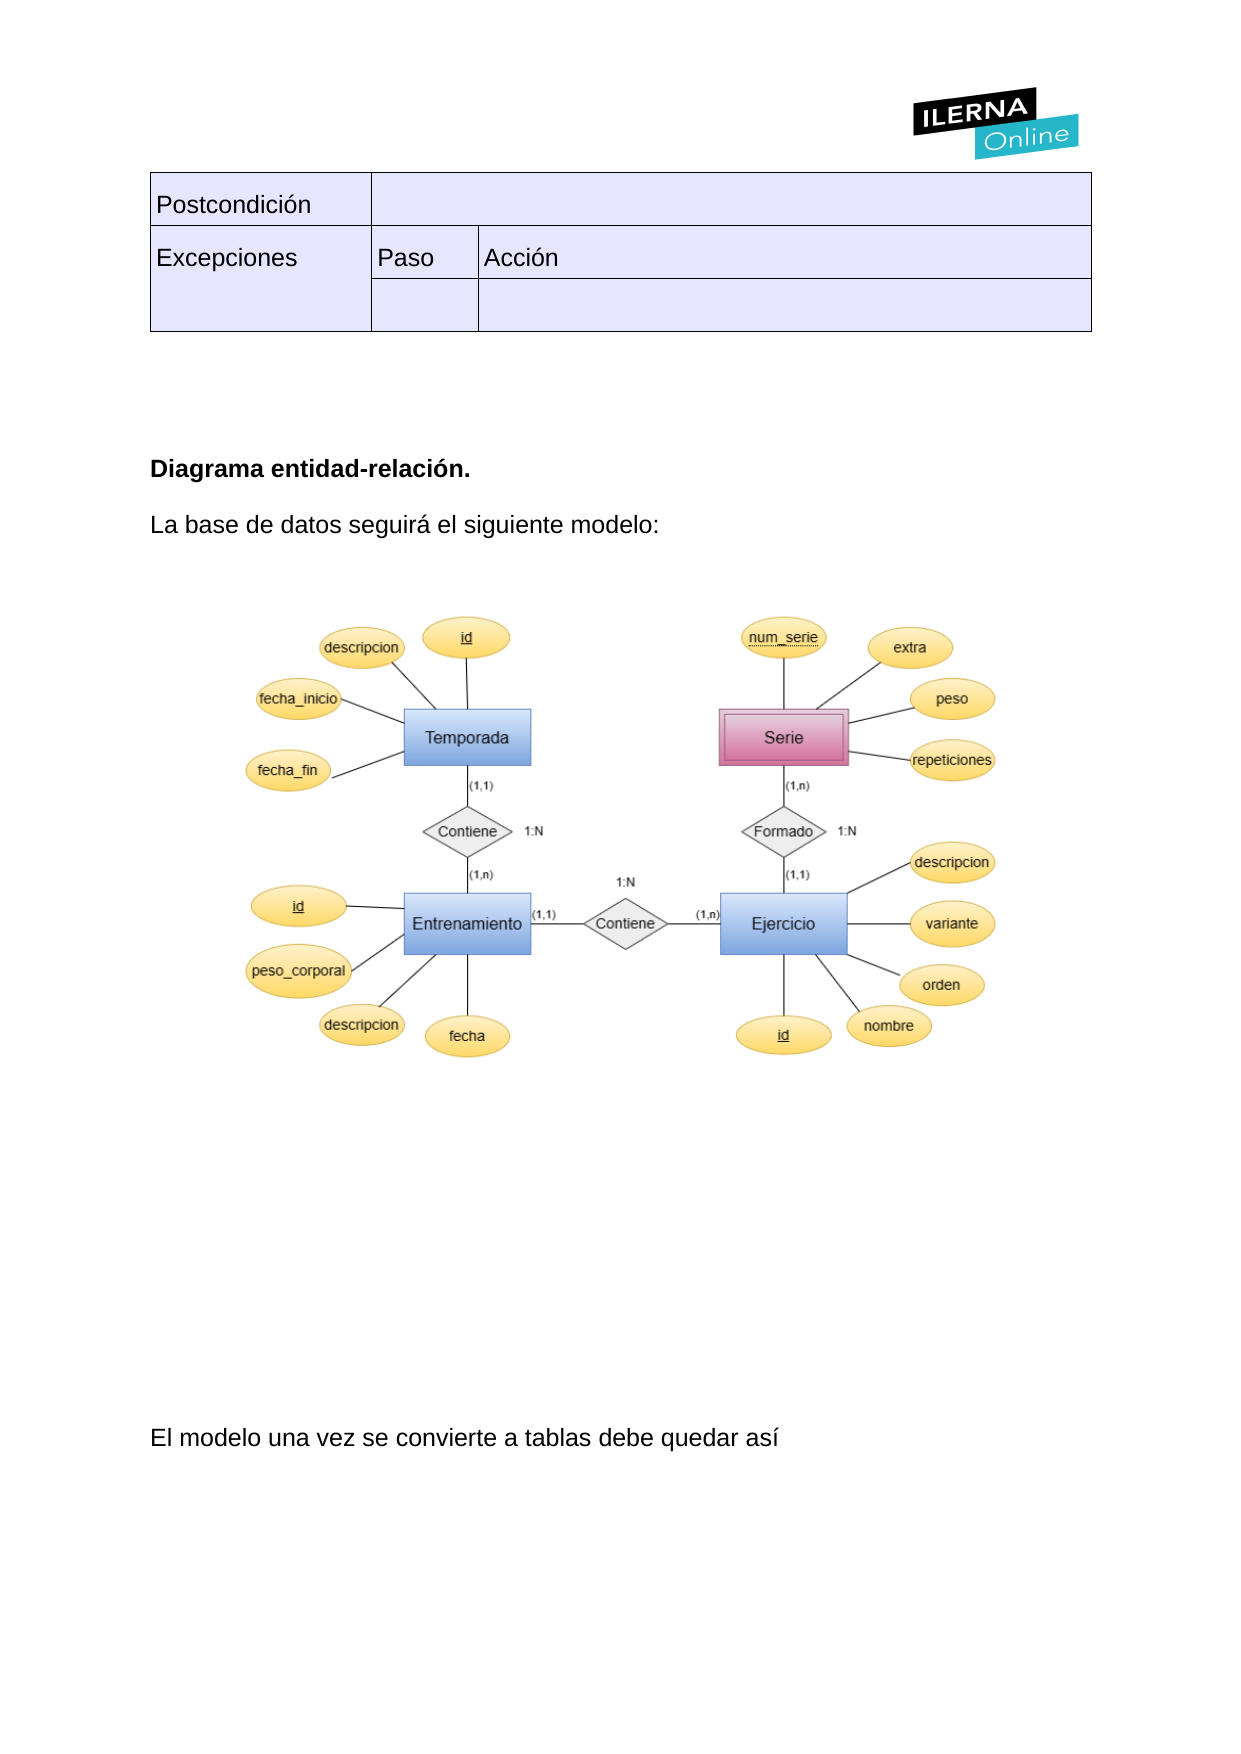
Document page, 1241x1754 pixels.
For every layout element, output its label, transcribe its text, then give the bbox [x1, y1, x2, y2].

table_cell Acción [479, 226, 1091, 278]
picture [908, 87, 1084, 160]
picture [214, 599, 1027, 1075]
table_cell Excepciones [151, 226, 371, 331]
table_cell Paso [372, 226, 478, 278]
text Diagrama entidad-relación. [150, 454, 1090, 483]
text La base de datos seguirá el siguiente modelo: [150, 510, 1090, 539]
table_cell [372, 279, 478, 331]
text El modelo una vez se convierte a tablas debe quedar así [150, 1423, 1090, 1452]
table_cell [372, 173, 1091, 225]
table_cell Postcondición [151, 173, 371, 225]
table_cell [479, 279, 1091, 331]
